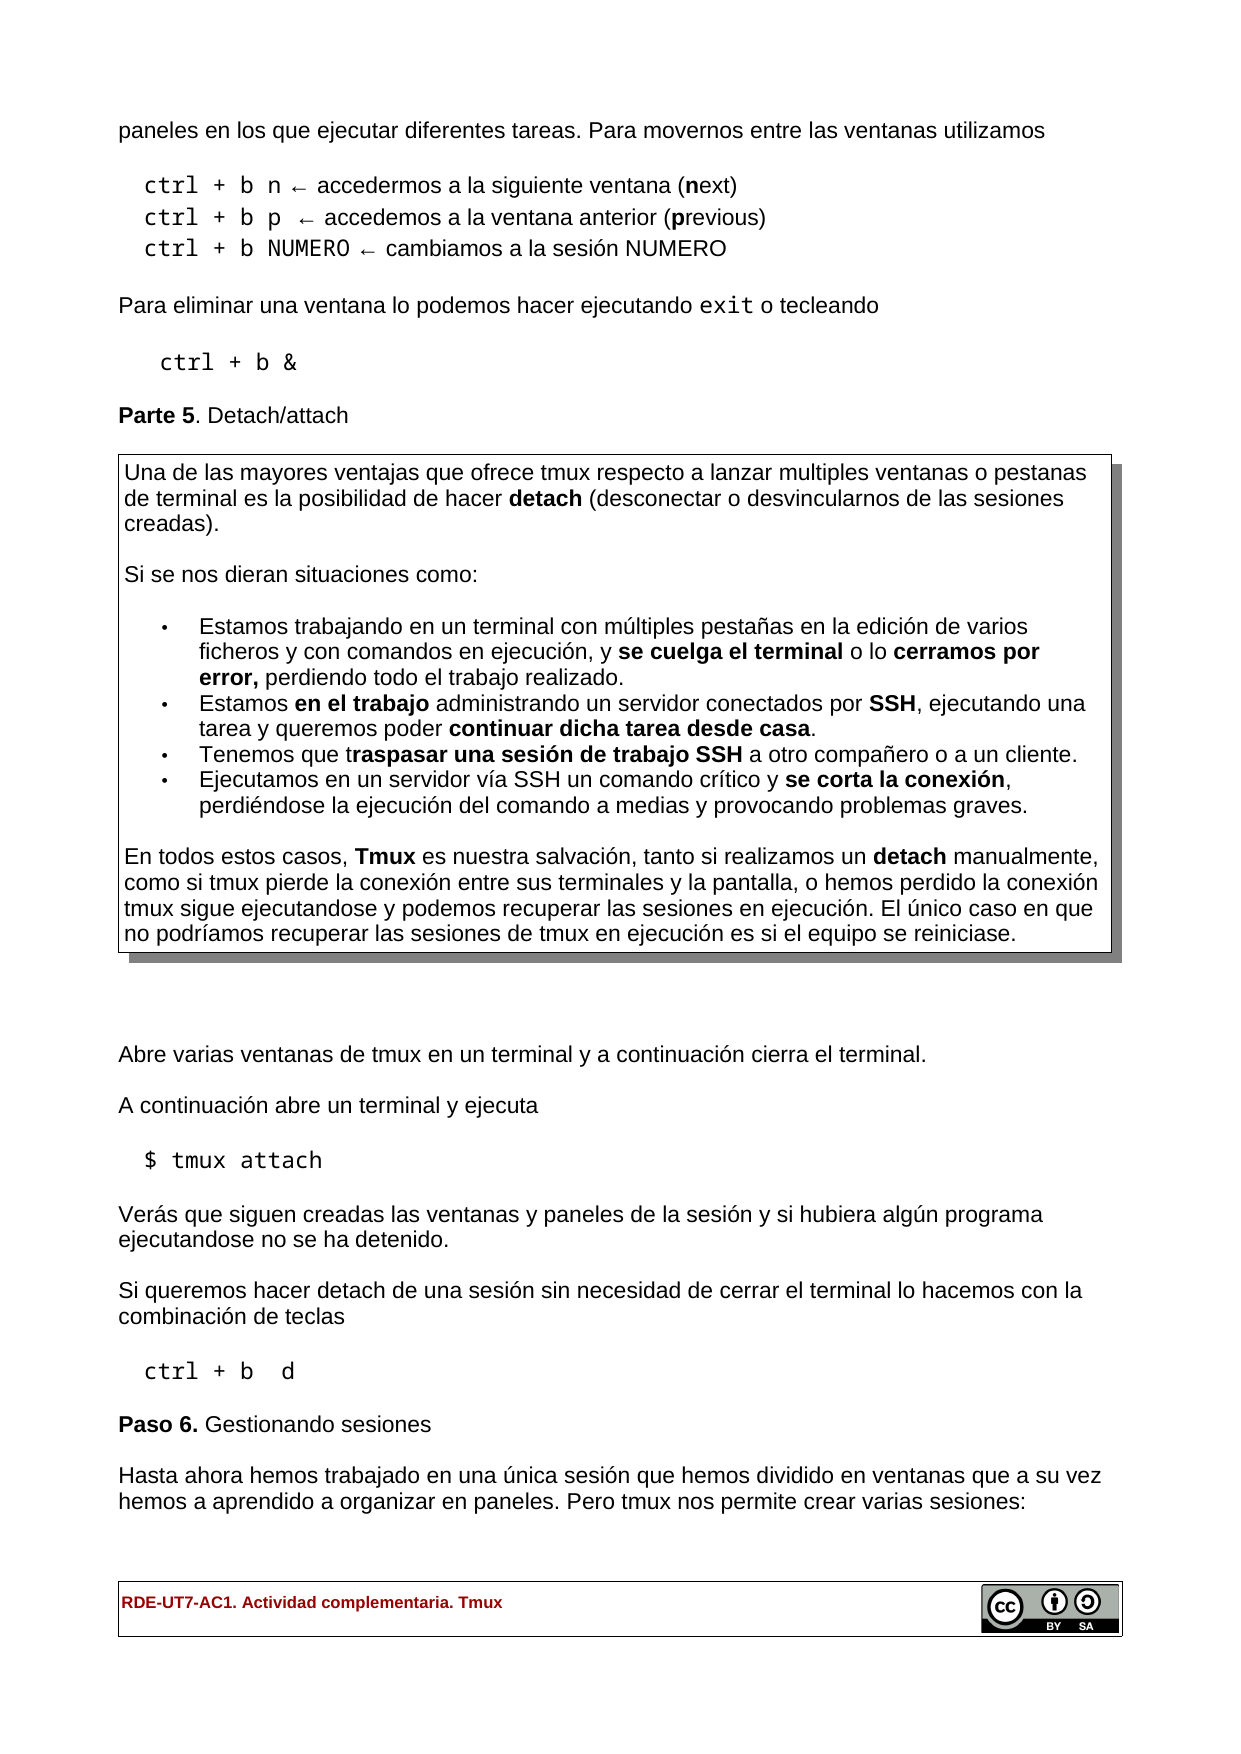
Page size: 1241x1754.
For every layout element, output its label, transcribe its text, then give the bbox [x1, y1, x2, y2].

picture [981, 1584, 1119, 1633]
text ctrl + b NUMERO ← cambiamos a la sesión NUMERO [118, 232, 1122, 263]
text Abre varias ventanas de tmux en un terminal y a continuación cierra el terminal. [118, 1042, 1122, 1067]
text Si queremos hacer detach de una sesión sin necesidad de cerrar el terminal lo hacemos con la combinación de teclas [118, 1278, 1122, 1329]
text ctrl + b & [118, 346, 1122, 377]
text Verás que siguen creadas las ventanas y paneles de la sesión y si hubiera algún programa ejecutandose no se ha detenido. [118, 1201, 1122, 1252]
text A continuación abre un terminal y ejecuta [118, 1093, 1122, 1119]
text ctrl + b n ← accedermos a la siguiente ventana (next) [118, 169, 1122, 201]
text $ tmux attach [118, 1144, 1122, 1176]
table_header Una de las mayores ventajas que ofrece tmux respecto a lanzar multiples ventanas o pestanas de terminal es la posibilidad de hacer detach (desconectar o desvincularnos de las sesiones creadas). Si se nos dieran situaciones como: Estamos trabajando en un terminal con múltiples pestañas en la edición de varios ficheros y con comandos en ejecución, y se cuelga el terminal o lo cerramos por error, perdiendo todo el trabajo realizado. Estamos en el trabajo administrando un servidor conectados por SSH, ejecutando una tarea y queremos poder continuar dicha tarea desde casa. Tenemos que traspasar una sesión de trabajo SSH a otro compañero o a un cliente. Ejecutamos en un servidor vía SSH un comando crítico y se corta la conexión, perdiéndose la ejecución del comando a medias y provocando problemas graves. En todos estos casos, Tmux es nuestra salvación, tanto si realizamos un detach manualmente, como si tmux pierde la conexión entre sus terminales y la pantalla, o hemos perdido la conexión tmux sigue ejecutandose y podemos recuperar las sesiones en ejecución. El único caso en que no podríamos recuperar las sesiones de tmux en ejecución es si el equipo se reiniciase. [119, 455, 1111, 952]
text Hasta ahora hemos trabajado en una única sesión que hemos dividido en ventanas que a su vez hemos a aprendido a organizar en paneles. Pero tmux nos permite crear varias sesiones: [118, 1463, 1122, 1514]
text ctrl + b d [118, 1355, 1122, 1386]
text Parte 5. Detach/attach [118, 402, 1122, 428]
text Paso 6. Gestionando sesiones [118, 1412, 1122, 1437]
text ctrl + b p ← accedemos a la ventana anterior (previous) [118, 201, 1122, 232]
text Para eliminar una ventana lo podemos hacer ejecutando exit o tecleando [118, 289, 1122, 320]
text paneles en los que ejecutar diferentes tareas. Para movernos entre las ventanas utilizamos [118, 118, 1122, 144]
